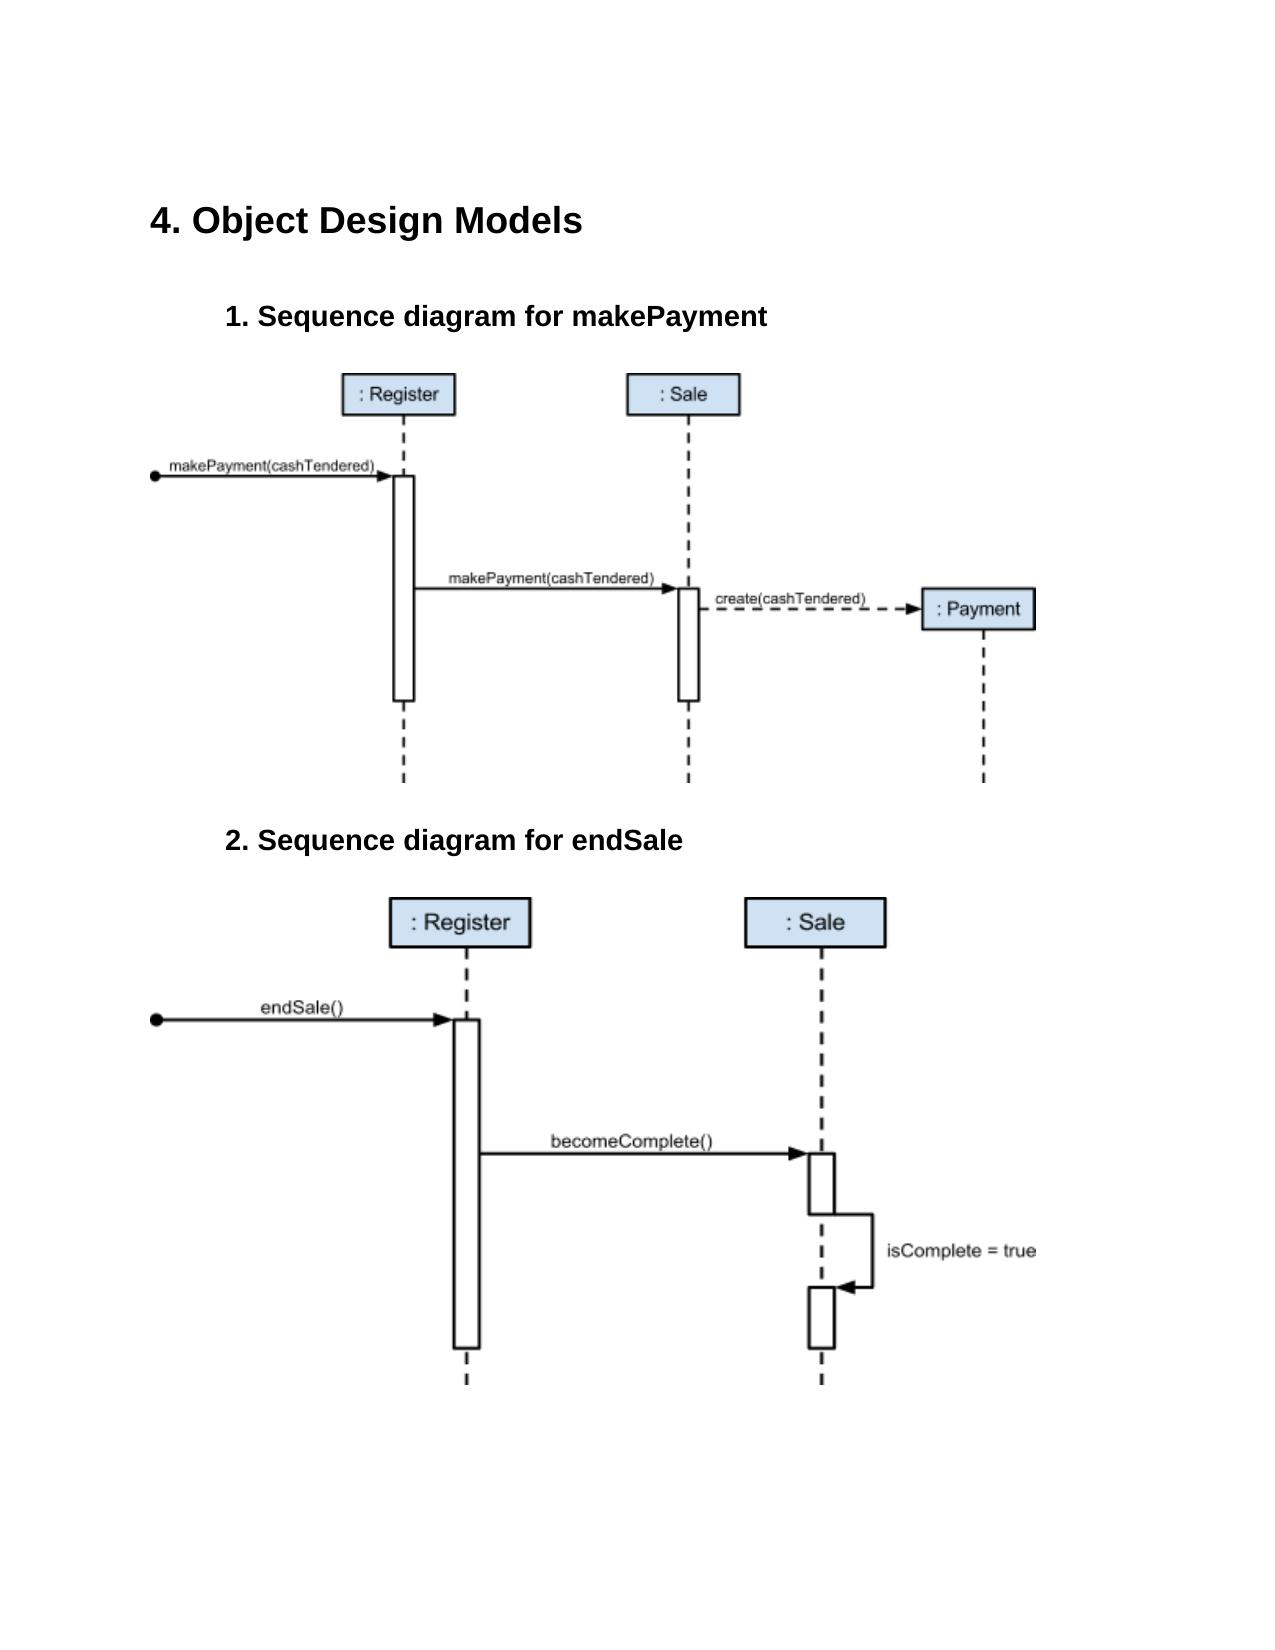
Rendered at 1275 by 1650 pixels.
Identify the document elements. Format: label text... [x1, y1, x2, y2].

picture [150, 373, 1036, 783]
subtitle 1. Sequence diagram for makePayment [225, 300, 1125, 333]
subtitle 4. Object Design Models [150, 200, 1125, 242]
subtitle 2. Sequence diagram for endSale [225, 824, 1125, 856]
picture [150, 897, 1036, 1385]
